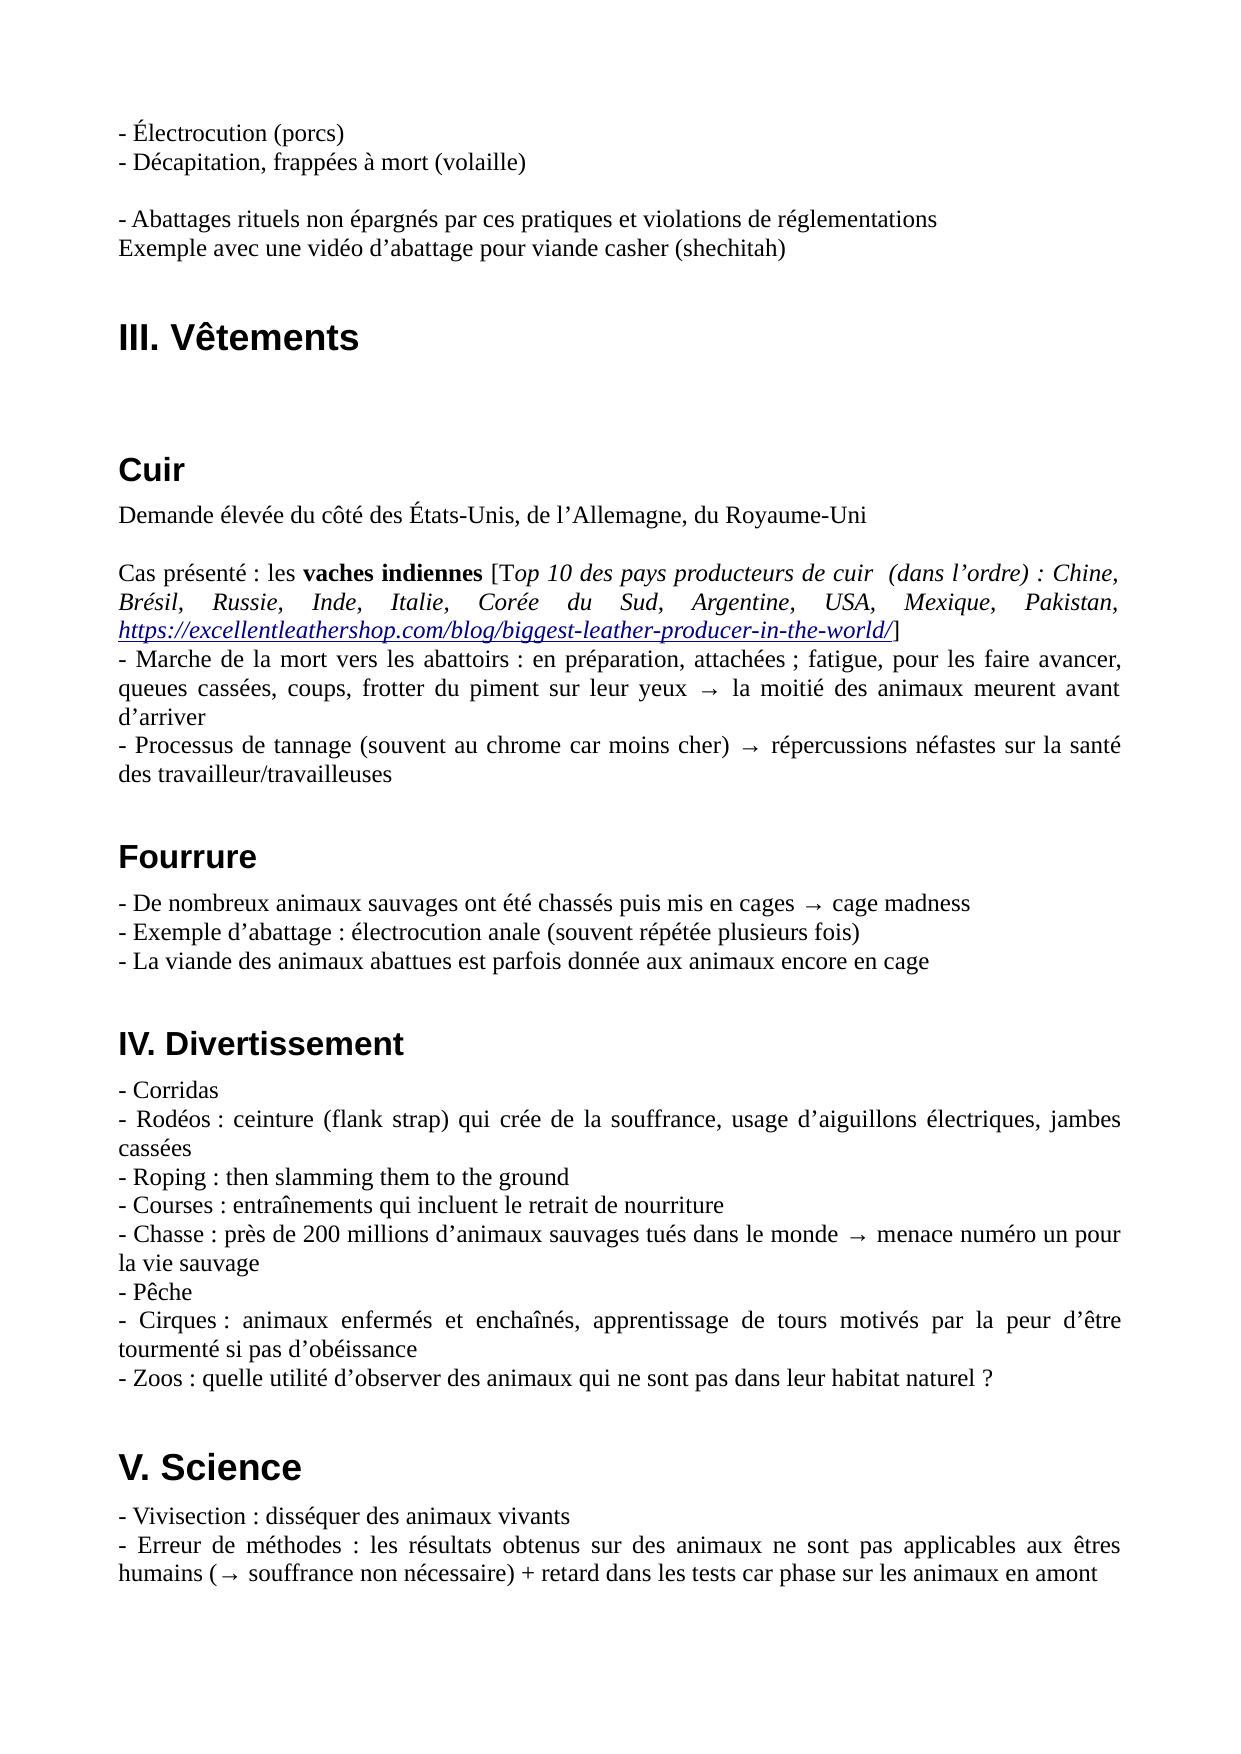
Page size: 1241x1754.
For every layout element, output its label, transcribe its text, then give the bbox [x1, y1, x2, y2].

text - Roping : then slamming them to the ground [118, 1162, 1122, 1190]
text - Rodéos : ceinture (flank strap) qui crée de la souffrance, usage d’aiguillons électriques, jambes cassées [118, 1104, 1122, 1162]
text - Marche de la mort vers les abattoirs : en préparation, attachées ; fatigue, pour les faire avancer, queues cassées, coups, frotter du piment sur leur yeux → la moitié des animaux meurent avant d’arriver [118, 644, 1122, 731]
text - Décapitation, frappées à mort (volaille) [118, 147, 1122, 176]
subtitle IV. Divertissement [118, 1024, 1122, 1063]
subtitle III. Vêtements [118, 316, 1122, 359]
subtitle V. Science [118, 1445, 1122, 1488]
subtitle Cuir [118, 449, 1122, 488]
text - Exemple d’abattage : électrocution anale (souvent répétée plusieurs fois) [118, 917, 1122, 946]
text - De nombreux animaux sauvages ont été chassés puis mis en cages → cage madness [118, 888, 1122, 917]
text Cas présenté : les vaches indiennes [Top 10 des pays producteurs de cuir (dans l’ordre) : Chine, Brésil, Russie, Inde, Italie, Corée du Sud, Argentine, USA, Mexique, Pakistan, https://excellentleathershop.com/blog/biggest-leather-producer-in-the-world/] [118, 558, 1122, 644]
text - Processus de tannage (souvent au chrome car moins cher) → répercussions néfastes sur la santé des travailleur/travailleuses [118, 731, 1122, 788]
text - Erreur de méthodes : les résultats obtenus sur des animaux ne sont pas applicables aux êtres humains (→ souffrance non nécessaire) + retard dans les tests car phase sur les animaux en amont [118, 1530, 1122, 1587]
text Demande élevée du côté des États-Unis, de l’Allemagne, du Royaume-Uni [118, 501, 1122, 529]
text - Cirques : animaux enfermés et enchaînés, apprentissage de tours motivés par la peur d’être tourmenté si pas d’obéissance [118, 1305, 1122, 1363]
text - Vivisection : disséquer des animaux vivants [118, 1501, 1122, 1530]
text - Courses : entraînements qui incluent le retrait de nourriture [118, 1190, 1122, 1219]
text - Zoos : quelle utilité d’observer des animaux qui ne sont pas dans leur habitat naturel ? [118, 1363, 1122, 1392]
text - Corridas [118, 1075, 1122, 1104]
text - La viande des animaux abattues est parfois donnée aux animaux encore en cage [118, 946, 1122, 975]
text - Chasse : près de 200 millions d’animaux sauvages tués dans le monde → menace numéro un pour la vie sauvage [118, 1219, 1122, 1277]
text - Pêche [118, 1277, 1122, 1305]
text Exemple avec une vidéo d’abattage pour viande casher (shechitah) [118, 233, 1122, 262]
text - Abattages rituels non épargnés par ces pratiques et violations de réglementations [118, 204, 1122, 233]
subtitle Fourrure [118, 838, 1122, 876]
text - Électrocution (porcs) [118, 118, 1122, 147]
